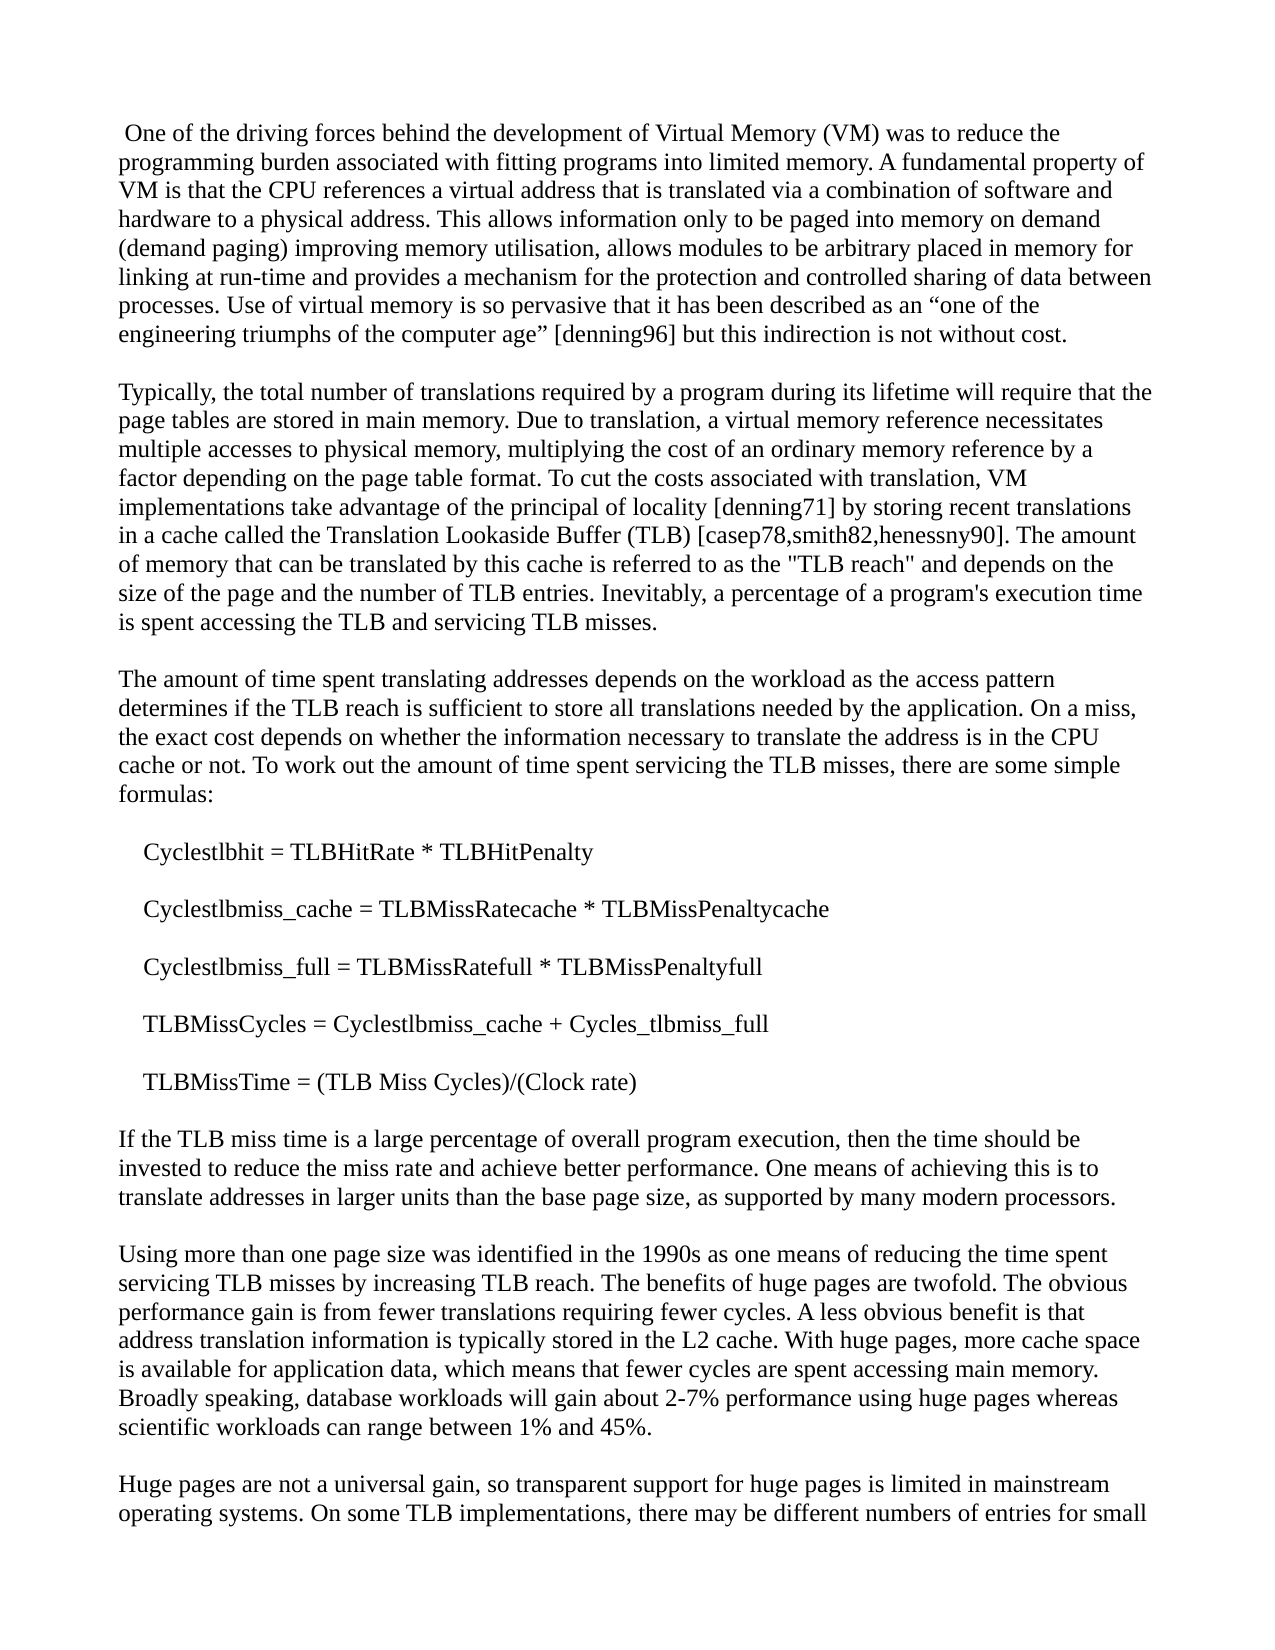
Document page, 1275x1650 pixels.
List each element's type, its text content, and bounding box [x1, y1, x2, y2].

text Cyclestlbmiss_full = TLBMissRatefull * TLBMissPenaltyfull [118, 952, 1157, 981]
text Using more than one page size was identified in the 1990s as one means of reducing the time spent servicing TLB misses by increasing TLB reach. The benefits of huge pages are twofold. The obvious performance gain is from fewer translations requiring fewer cycles. A less obvious benefit is that address translation information is typically stored in the L2 cache. With huge pages, more cache space is available for application data, which means that fewer cycles are spent accessing main memory. Broadly speaking, database workloads will gain about 2-7% performance using huge pages whereas scientific workloads can range between 1% and 45%. [118, 1239, 1157, 1441]
text Typically, the total number of translations required by a program during its lifetime will require that the page tables are stored in main memory. Due to translation, a virtual memory reference necessitates multiple accesses to physical memory, multiplying the cost of an ordinary memory reference by a factor depending on the page table format. To cut the costs associated with translation, VM implementations take advantage of the principal of locality [denning71] by storing recent translations in a cache called the Translation Lookaside Buffer (TLB) [casep78,smith82,henessny90]. The amount of memory that can be translated by this cache is referred to as the "TLB reach" and depends on the size of the page and the number of TLB entries. Inevitably, a percentage of a program's execution time is spent accessing the TLB and servicing TLB misses. [118, 377, 1157, 636]
text One of the driving forces behind the development of Virtual Memory (VM) was to reduce the programming burden associated with fitting programs into limited memory. A fundamental property of VM is that the CPU references a virtual address that is translated via a combination of software and hardware to a physical address. This allows information only to be paged into memory on demand (demand paging) improving memory utilisation, allows modules to be arbitrary placed in memory for linking at run-time and provides a mechanism for the protection and controlled sharing of data between processes. Use of virtual memory is so pervasive that it has been described as an “one of the engineering triumphs of the computer age” [denning96] but this indirection is not without cost. [118, 118, 1157, 348]
text TLBMissCycles = Cyclestlbmiss_cache + Cycles_tlbmiss_full [118, 1009, 1157, 1038]
text Cyclestlbmiss_cache = TLBMissRatecache * TLBMissPenaltycache [118, 894, 1157, 923]
text Huge pages are not a universal gain, so transparent support for huge pages is limited in mainstream operating systems. On some TLB implementations, there may be different numbers of entries for small [118, 1469, 1157, 1527]
text The amount of time spent translating addresses depends on the workload as the access pattern determines if the TLB reach is sufficient to store all translations needed by the application. On a miss, the exact cost depends on whether the information necessary to translate the address is in the CPU cache or not. To work out the amount of time spent servicing the TLB misses, there are some simple formulas: [118, 664, 1157, 808]
text Cyclestlbhit = TLBHitRate * TLBHitPenalty [118, 837, 1157, 866]
text If the TLB miss time is a large percentage of overall program execution, then the time should be invested to reduce the miss rate and achieve better performance. One means of achieving this is to translate addresses in larger units than the base page size, as supported by many modern processors. [118, 1124, 1157, 1211]
text TLBMissTime = (TLB Miss Cycles)/(Clock rate) [118, 1067, 1157, 1096]
